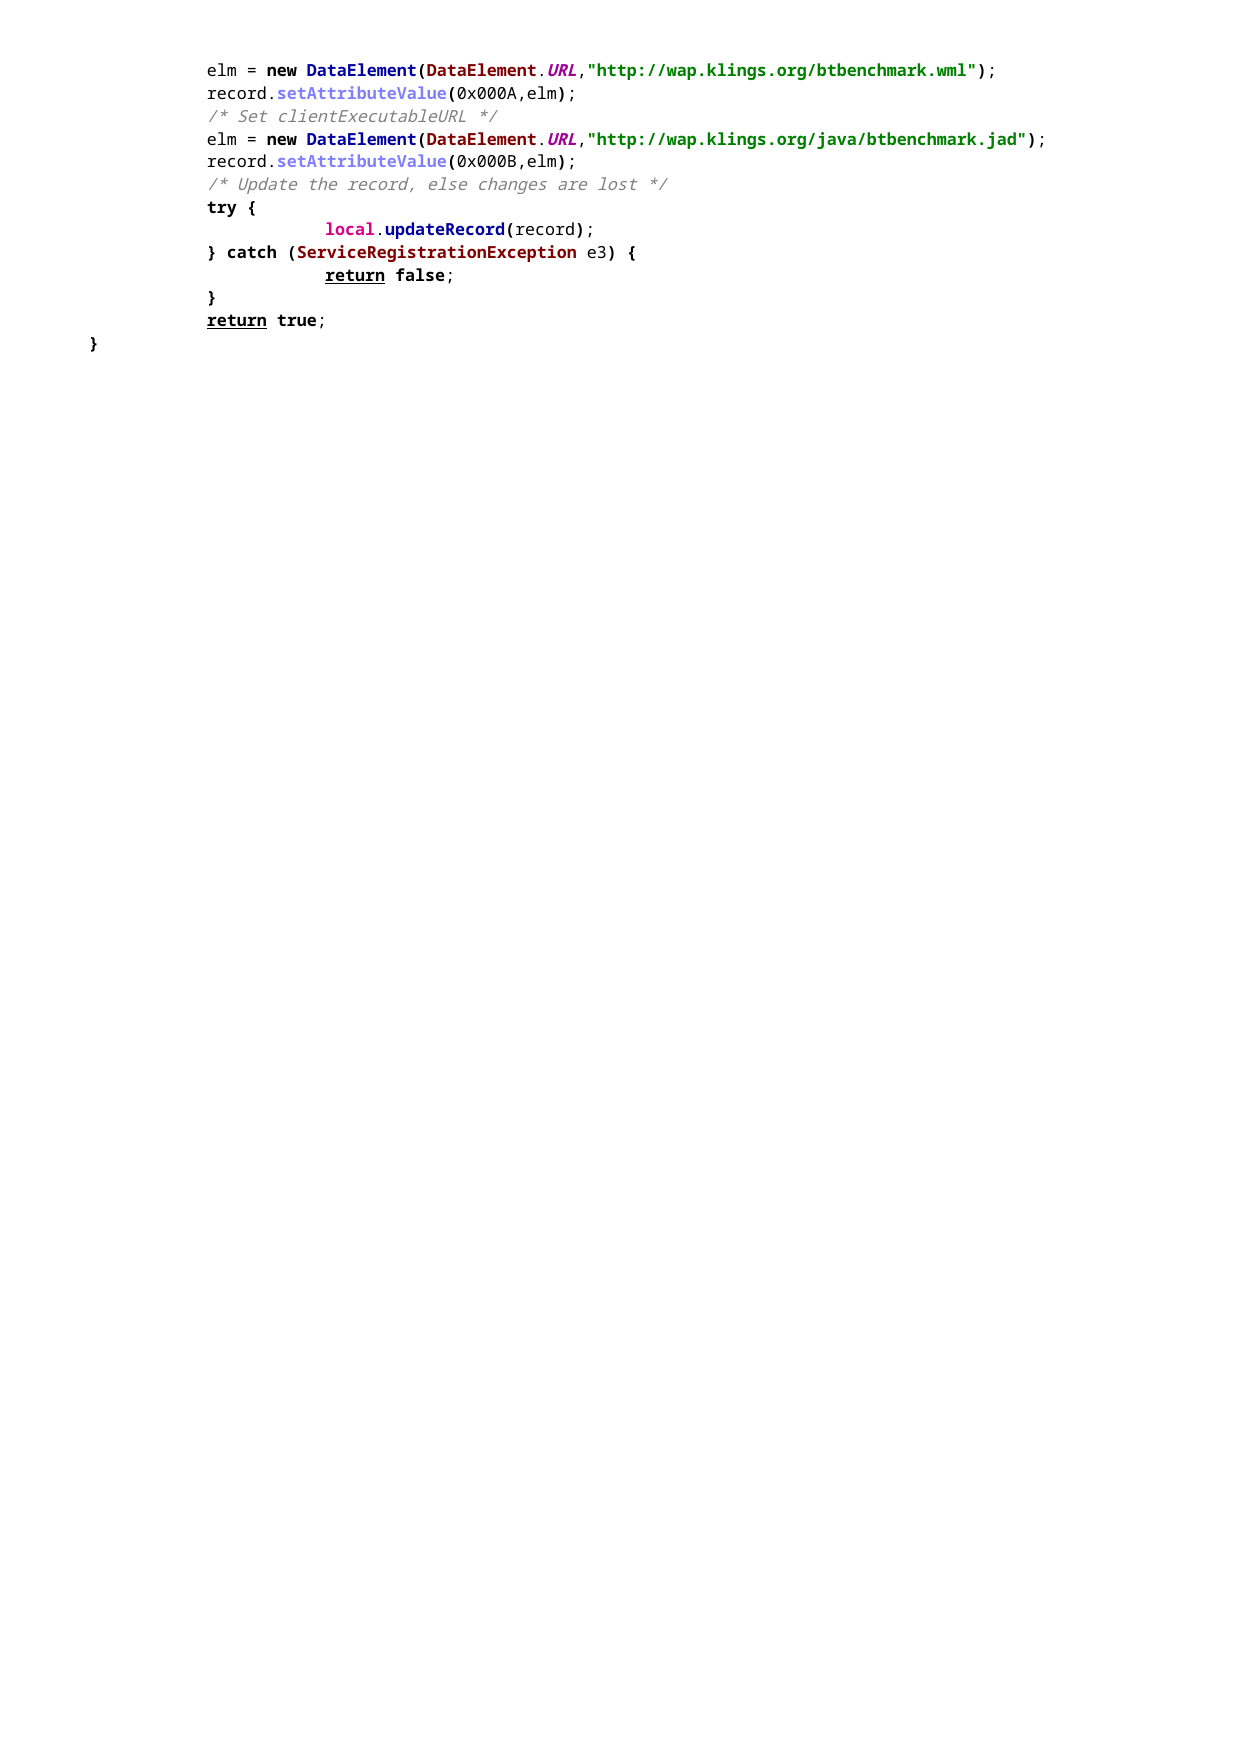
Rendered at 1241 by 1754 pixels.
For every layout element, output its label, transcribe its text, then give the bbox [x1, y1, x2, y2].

text } [0, 332, 1181, 354]
text elm = new DataElement(DataElement.URL,"http://wap.klings.org/btbenchmark.wml"); [0, 59, 1181, 82]
text record.setAttributeValue(0x000A,elm); [0, 82, 1181, 104]
text return true; [0, 309, 1181, 332]
text elm = new DataElement(DataElement.URL,"http://wap.klings.org/java/btbenchmark.jad"); [0, 127, 1181, 150]
text local.updateRecord(record); [0, 218, 1181, 241]
text return false; [0, 263, 1181, 286]
text try { [0, 195, 1181, 218]
text /* Set clientExecutableURL */ [0, 104, 1181, 127]
text /* Update the record, else changes are lost */ [0, 173, 1181, 195]
text record.setAttributeValue(0x000B,elm); [0, 150, 1181, 173]
text } [0, 286, 1181, 309]
text } catch (ServiceRegistrationException e3) { [0, 241, 1181, 263]
